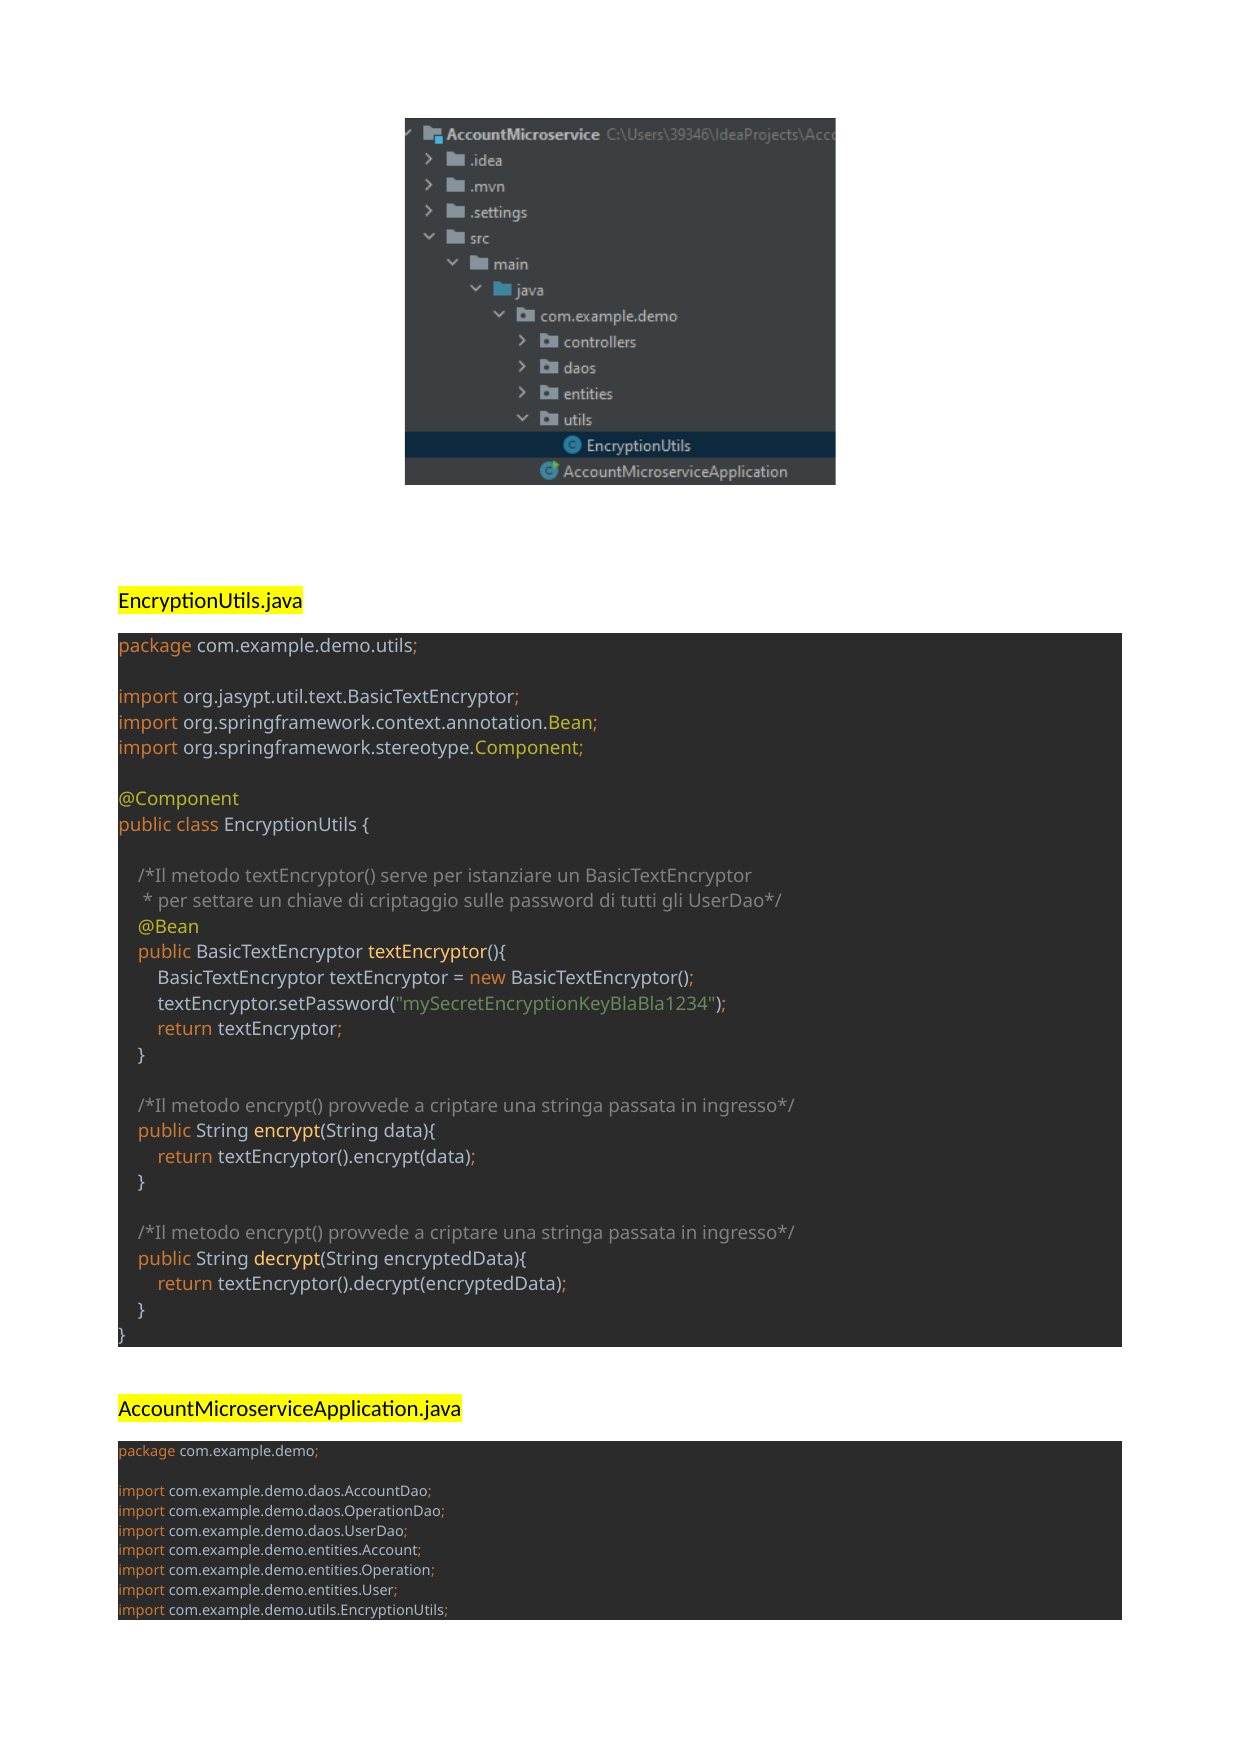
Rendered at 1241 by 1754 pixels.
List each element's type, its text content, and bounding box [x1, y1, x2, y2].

text package com.example.demo.utils; import org.jasypt.util.text.BasicTextEncryptor; import org.springframework.context.annotation.Bean; import org.springframework.stereotype.Component; @Component public class EncryptionUtils { /*Il metodo textEncryptor() serve per istanziare un BasicTextEncryptor * per settare un chiave di criptaggio sulle password di tutti gli UserDao*/ @Bean public BasicTextEncryptor textEncryptor(){ BasicTextEncryptor textEncryptor = new BasicTextEncryptor(); textEncryptor.setPassword("mySecretEncryptionKeyBlaBla1234"); return textEncryptor; } /*Il metodo encrypt() provvede a criptare una stringa passata in ingresso*/ public String encrypt(String data){ return textEncryptor().encrypt(data); } /*Il metodo encrypt() provvede a criptare una stringa passata in ingresso*/ public String decrypt(String encryptedData){ return textEncryptor().decrypt(encryptedData); } } [118, 633, 1122, 1347]
text package com.example.demo; import com.example.demo.daos.AccountDao; import com.example.demo.daos.OperationDao; import com.example.demo.daos.UserDao; import com.example.demo.entities.Account; import com.example.demo.entities.Operation; import com.example.demo.entities.User; import com.example.demo.utils.EncryptionUtils; [118, 1441, 1122, 1620]
text AccountMicroserviceApplication.java [118, 1394, 1122, 1422]
text EncryptionUtils.java [118, 586, 1122, 614]
picture [404, 118, 836, 485]
